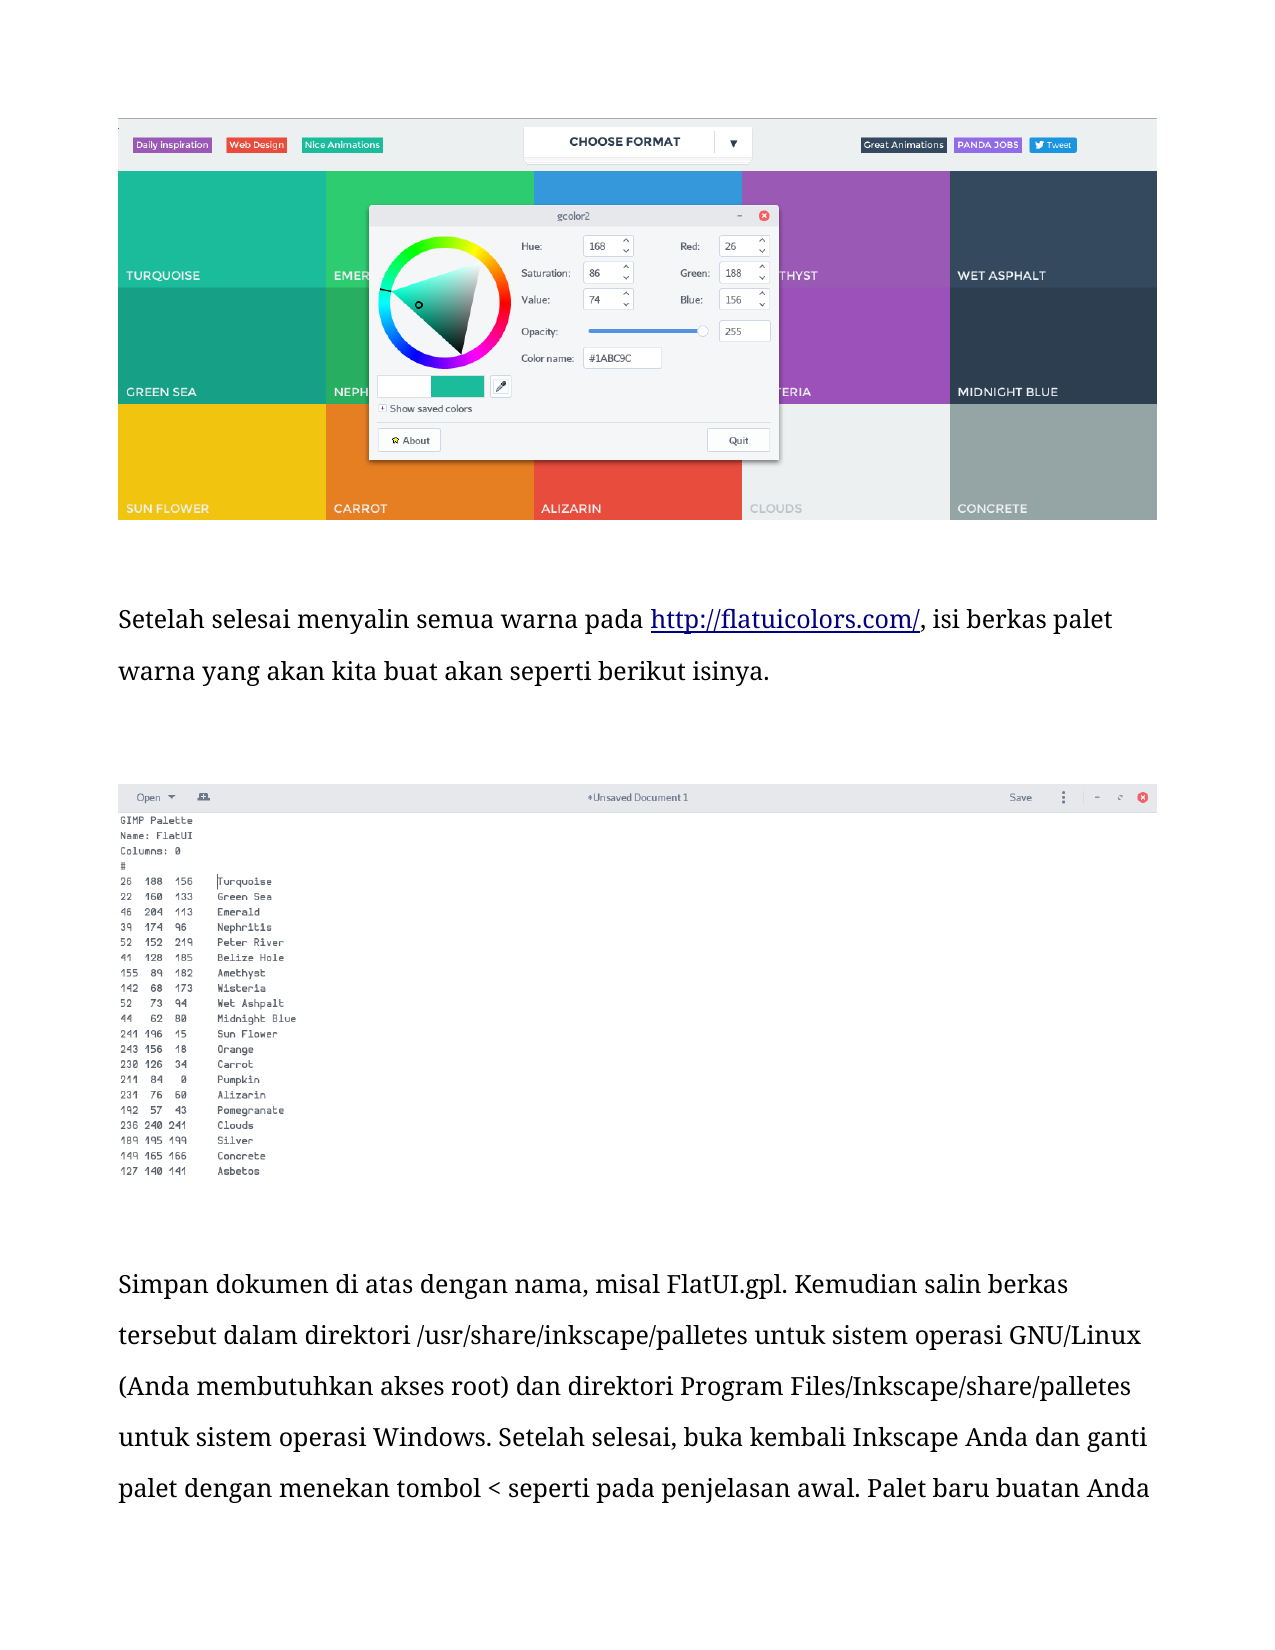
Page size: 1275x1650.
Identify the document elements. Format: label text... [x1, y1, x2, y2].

picture [118, 118, 1157, 520]
picture [118, 784, 1157, 1185]
text Setelah selesai menyalin semua warna pada http://flatuicolors.com/, isi berkas palet warna yang akan kita buat akan seperti berikut isinya. [118, 602, 1157, 687]
text Simpan dokumen di atas dengan nama, misal FlatUI.gpl. Kemudian salin berkas tersebut dalam direktori /usr/share/inkscape/palletes untuk sistem operasi GNU/Linux (Anda membutuhkan akses root) dan direktori Program Files/Inkscape/share/palletes untuk sistem operasi Windows. Setelah selesai, buka kembali Inkscape Anda dan ganti palet dengan menekan tombol < seperti pada penjelasan awal. Palet baru buatan Anda [118, 1267, 1157, 1505]
